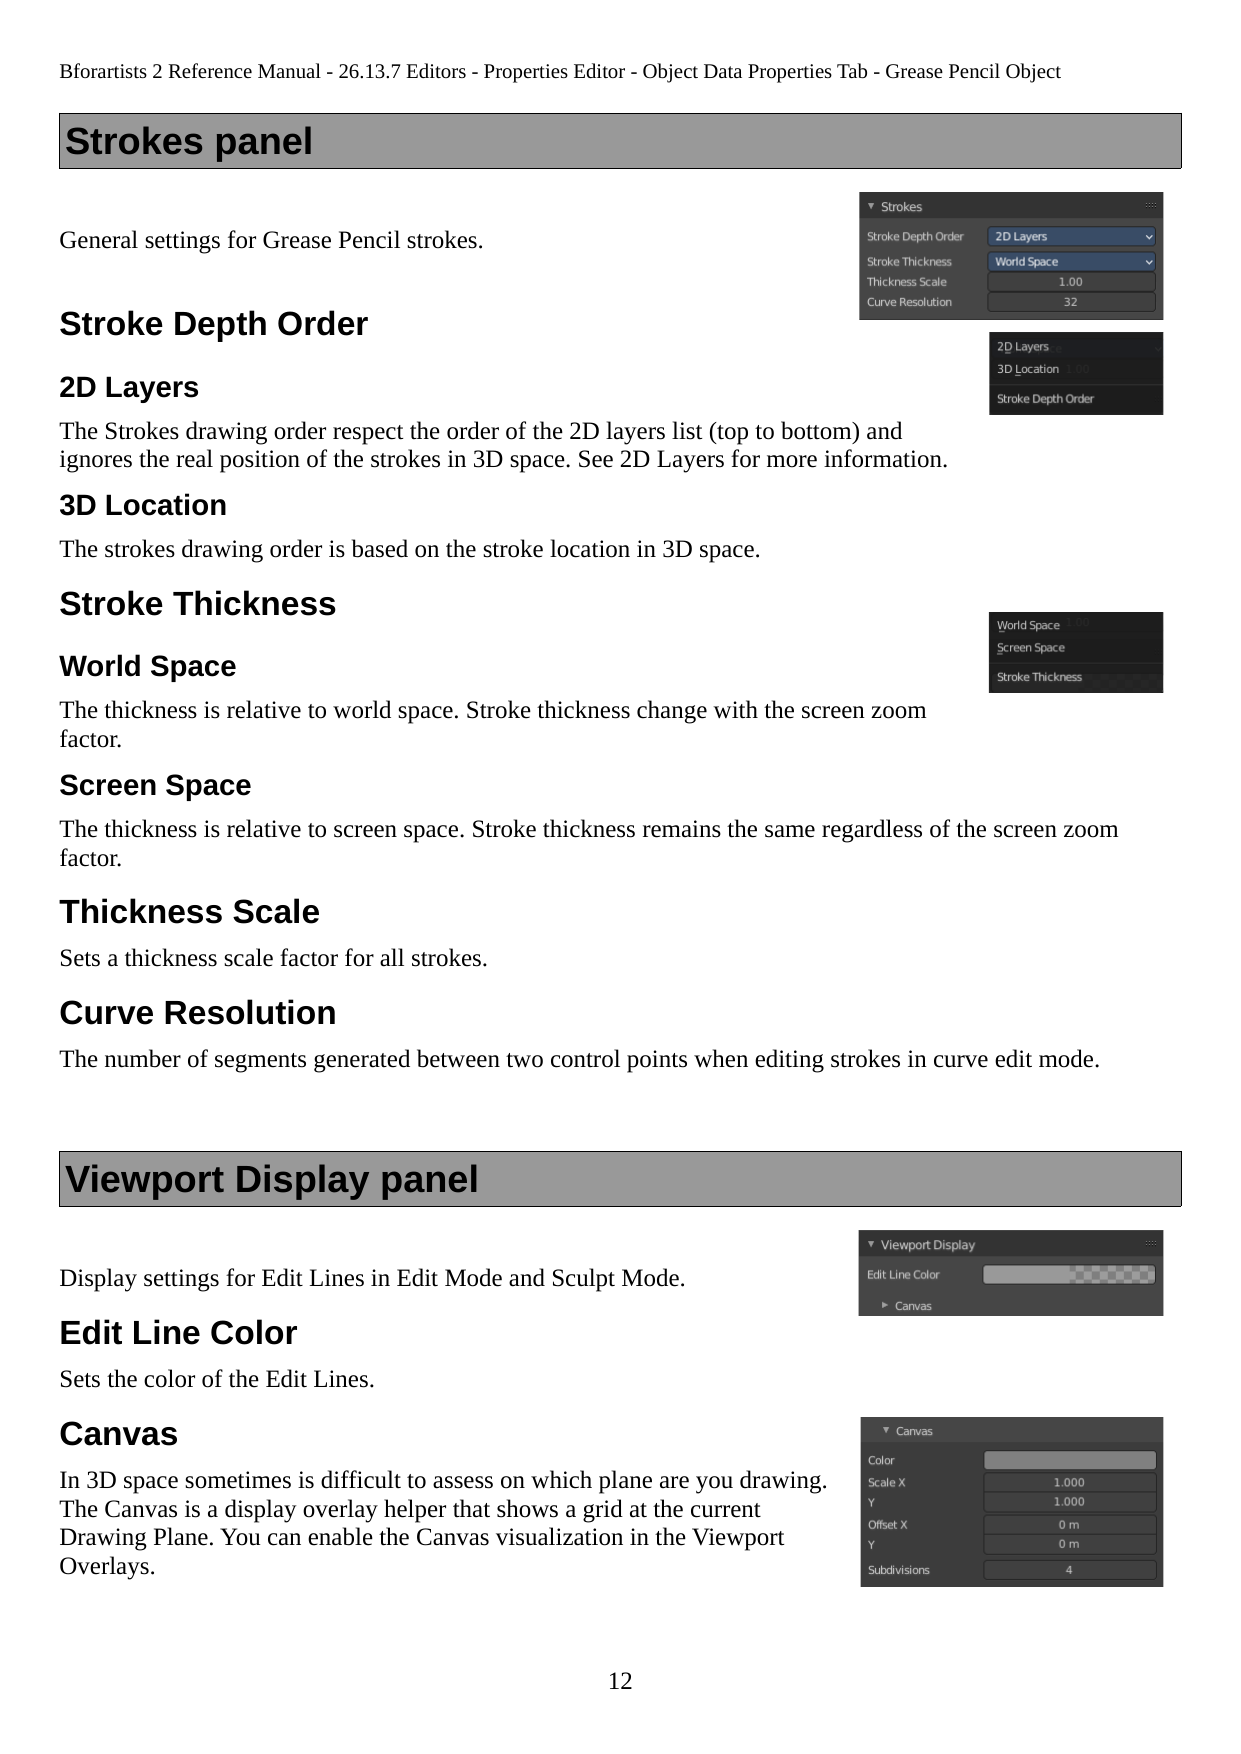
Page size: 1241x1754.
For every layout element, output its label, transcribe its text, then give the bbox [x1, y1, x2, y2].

text The Strokes drawing order respect the order of the 2D layers list (top to bottom) and ignores the real position of the strokes in 3D space. See 2D Layers for more information. [59, 416, 1181, 473]
subtitle Screen Space [59, 768, 1181, 801]
subtitle Thickness Scale [59, 892, 1181, 931]
text In 3D space sometimes is difficult to assess on which plane are you drawing. The Canvas is a display overlay helper that shows a grid at the current Drawing Plane. You can enable the Canvas visualization in the Viewport Overlays. [59, 1465, 860, 1580]
subtitle [1164, 649, 1181, 683]
subtitle 2D Layers [59, 369, 989, 403]
text Sets the color of the Edit Lines. [59, 1364, 1181, 1393]
subtitle Edit Line Color [59, 1313, 1181, 1352]
subtitle [1164, 369, 1181, 403]
picture [859, 192, 1164, 320]
picture [988, 612, 1164, 693]
picture [860, 1417, 1164, 1587]
subtitle Curve Resolution [59, 993, 1181, 1032]
text The strokes drawing order is based on the stroke location in 3D space. [59, 534, 1181, 563]
text Display settings for Edit Lines in Edit Mode and Sculpt Mode. [59, 1263, 858, 1292]
text Sets a thickness scale factor for all strokes. [59, 943, 1181, 972]
subtitle 3D Location [59, 488, 1181, 522]
subtitle Stroke Depth Order [59, 304, 1181, 342]
subtitle Canvas [59, 1414, 1181, 1452]
picture [858, 1230, 1164, 1316]
table_header Viewport Display panel [60, 1152, 1181, 1206]
picture [989, 332, 1164, 415]
text General settings for Grease Pencil strokes. [59, 225, 859, 254]
table_header Strokes panel [60, 114, 1181, 168]
subtitle World Space [59, 649, 988, 683]
text The thickness is relative to world space. Stroke thickness change with the screen zoom factor. [59, 696, 1181, 753]
text The thickness is relative to screen space. Stroke thickness remains the same regardless of the screen zoom factor. [59, 814, 1181, 871]
text The number of segments generated between two control points when editing strokes in curve edit mode. [59, 1044, 1181, 1073]
subtitle Stroke Thickness [59, 584, 1181, 622]
